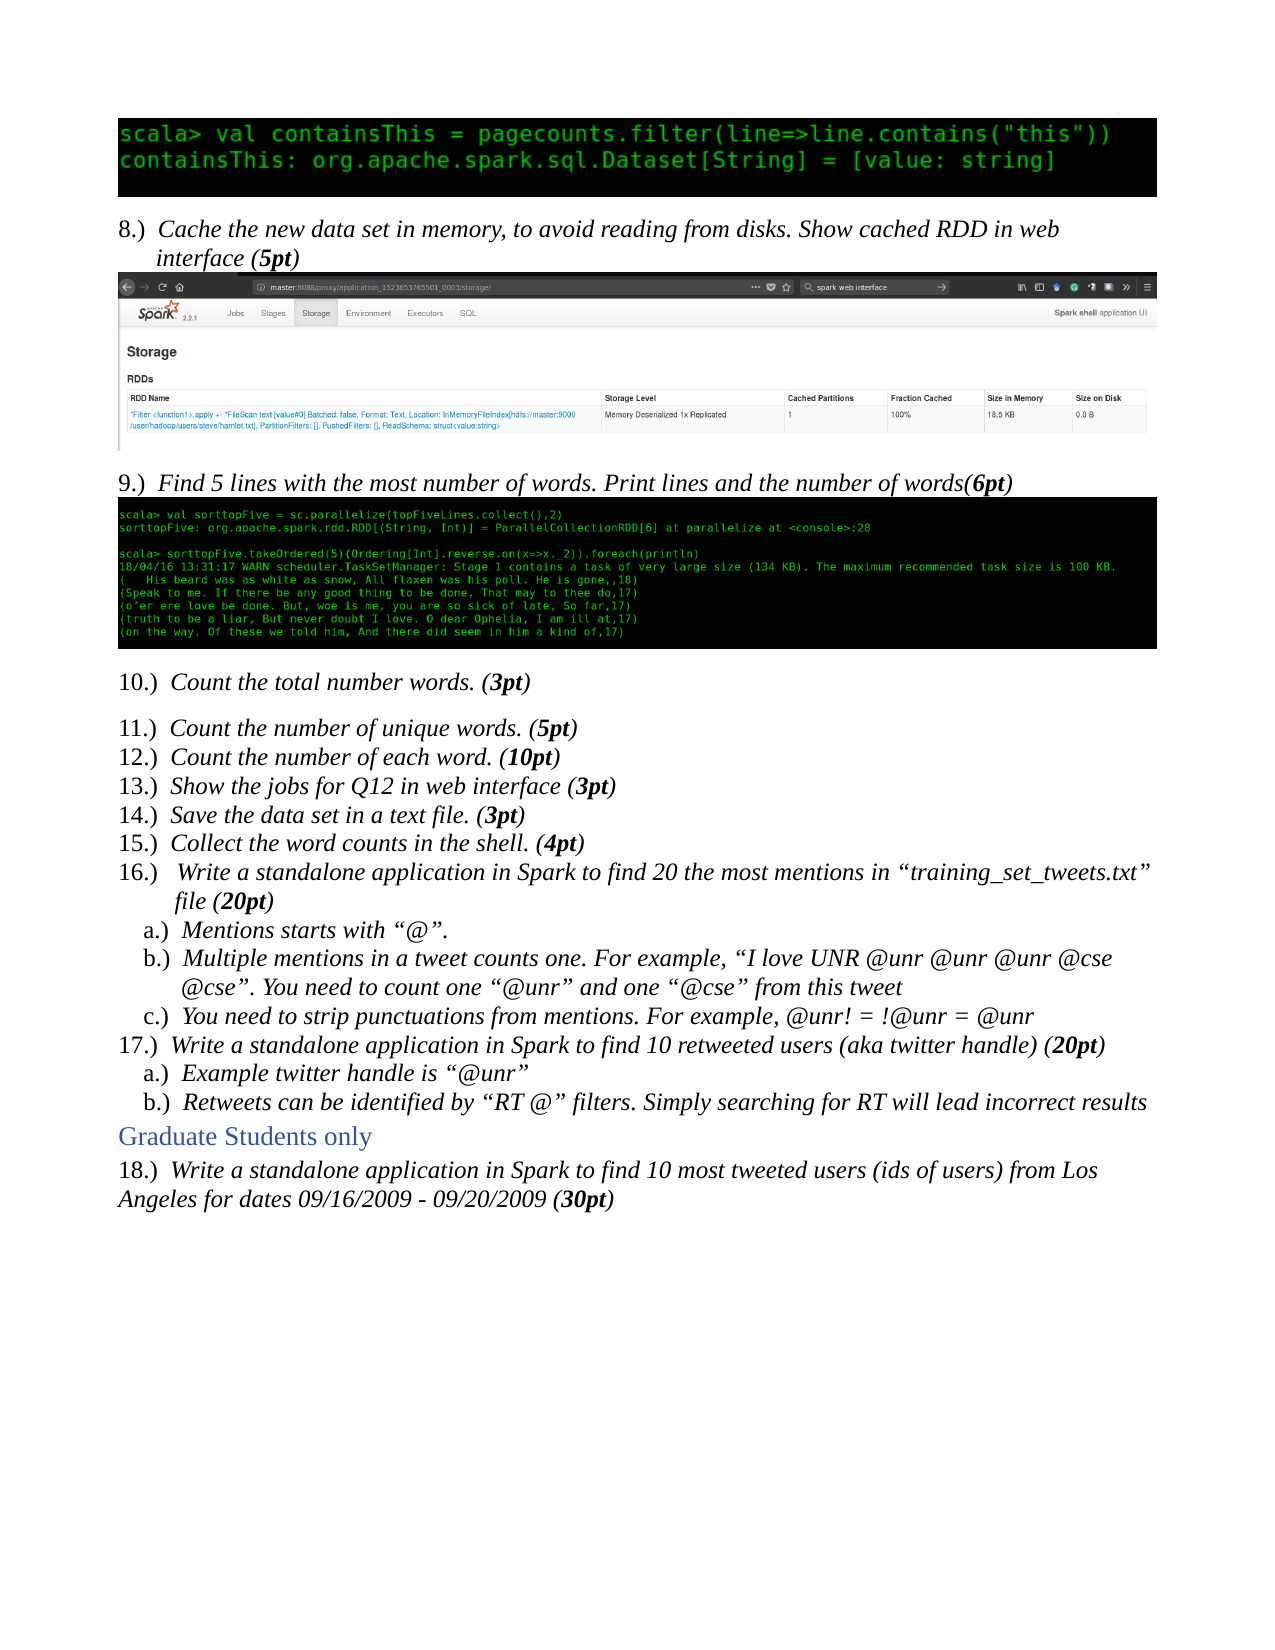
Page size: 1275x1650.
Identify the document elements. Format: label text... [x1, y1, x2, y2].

picture [118, 118, 1157, 197]
list interface (5pt) [118, 243, 1157, 272]
list 10.) Count the total number words. (3pt) [118, 667, 1157, 696]
list a.) Example twitter handle is “@unr” [118, 1058, 1157, 1087]
list 17.) Write a standalone application in Spark to find 10 retweeted users (aka twitter handle) (20pt) [118, 1030, 1157, 1058]
picture [118, 272, 1157, 451]
list c.) You need to strip punctuations from mentions. For example, @unr! = !@unr = @unr [118, 1001, 1157, 1030]
subtitle Graduate Students only [118, 1120, 1157, 1151]
list 14.) Save the data set in a text file. (3pt) [118, 800, 1157, 828]
list 12.) Count the number of each word. (10pt) [118, 742, 1157, 771]
list 11.) Count the number of unique words. (5pt) [118, 713, 1157, 742]
list 13.) Show the jobs for Q12 in web interface (3pt) [118, 771, 1157, 800]
list b.) Multiple mentions in a tweet counts one. For example, “I love UNR @unr @unr @unr @cse [118, 943, 1157, 972]
list 8.) Cache the new data set in memory, to avoid reading from disks. Show cached RDD in web [118, 214, 1157, 243]
list @cse”. You need to count one “@unr” and one “@cse” from this tweet [118, 972, 1157, 1001]
list a.) Mentions starts with “@”. [118, 915, 1157, 943]
list 15.) Collect the word counts in the shell. (4pt) [118, 828, 1157, 857]
list b.) Retweets can be identified by “RT @” filters. Simply searching for RT will lead incorrect results [118, 1087, 1157, 1116]
subtitle 18.) Write a standalone application in Spark to find 10 most tweeted users (ids of users) from Los Angeles for dates 09/16/2009 - 09/20/2009 (30pt) [118, 1155, 1157, 1213]
list file (20pt) [118, 886, 1157, 915]
list 9.) Find 5 lines with the most number of words. Print lines and the number of words(6pt) [118, 468, 1157, 497]
picture [118, 497, 1157, 649]
list 16.) Write a standalone application in Spark to find 20 the most mentions in “training_set_tweets.txt” [118, 857, 1157, 886]
